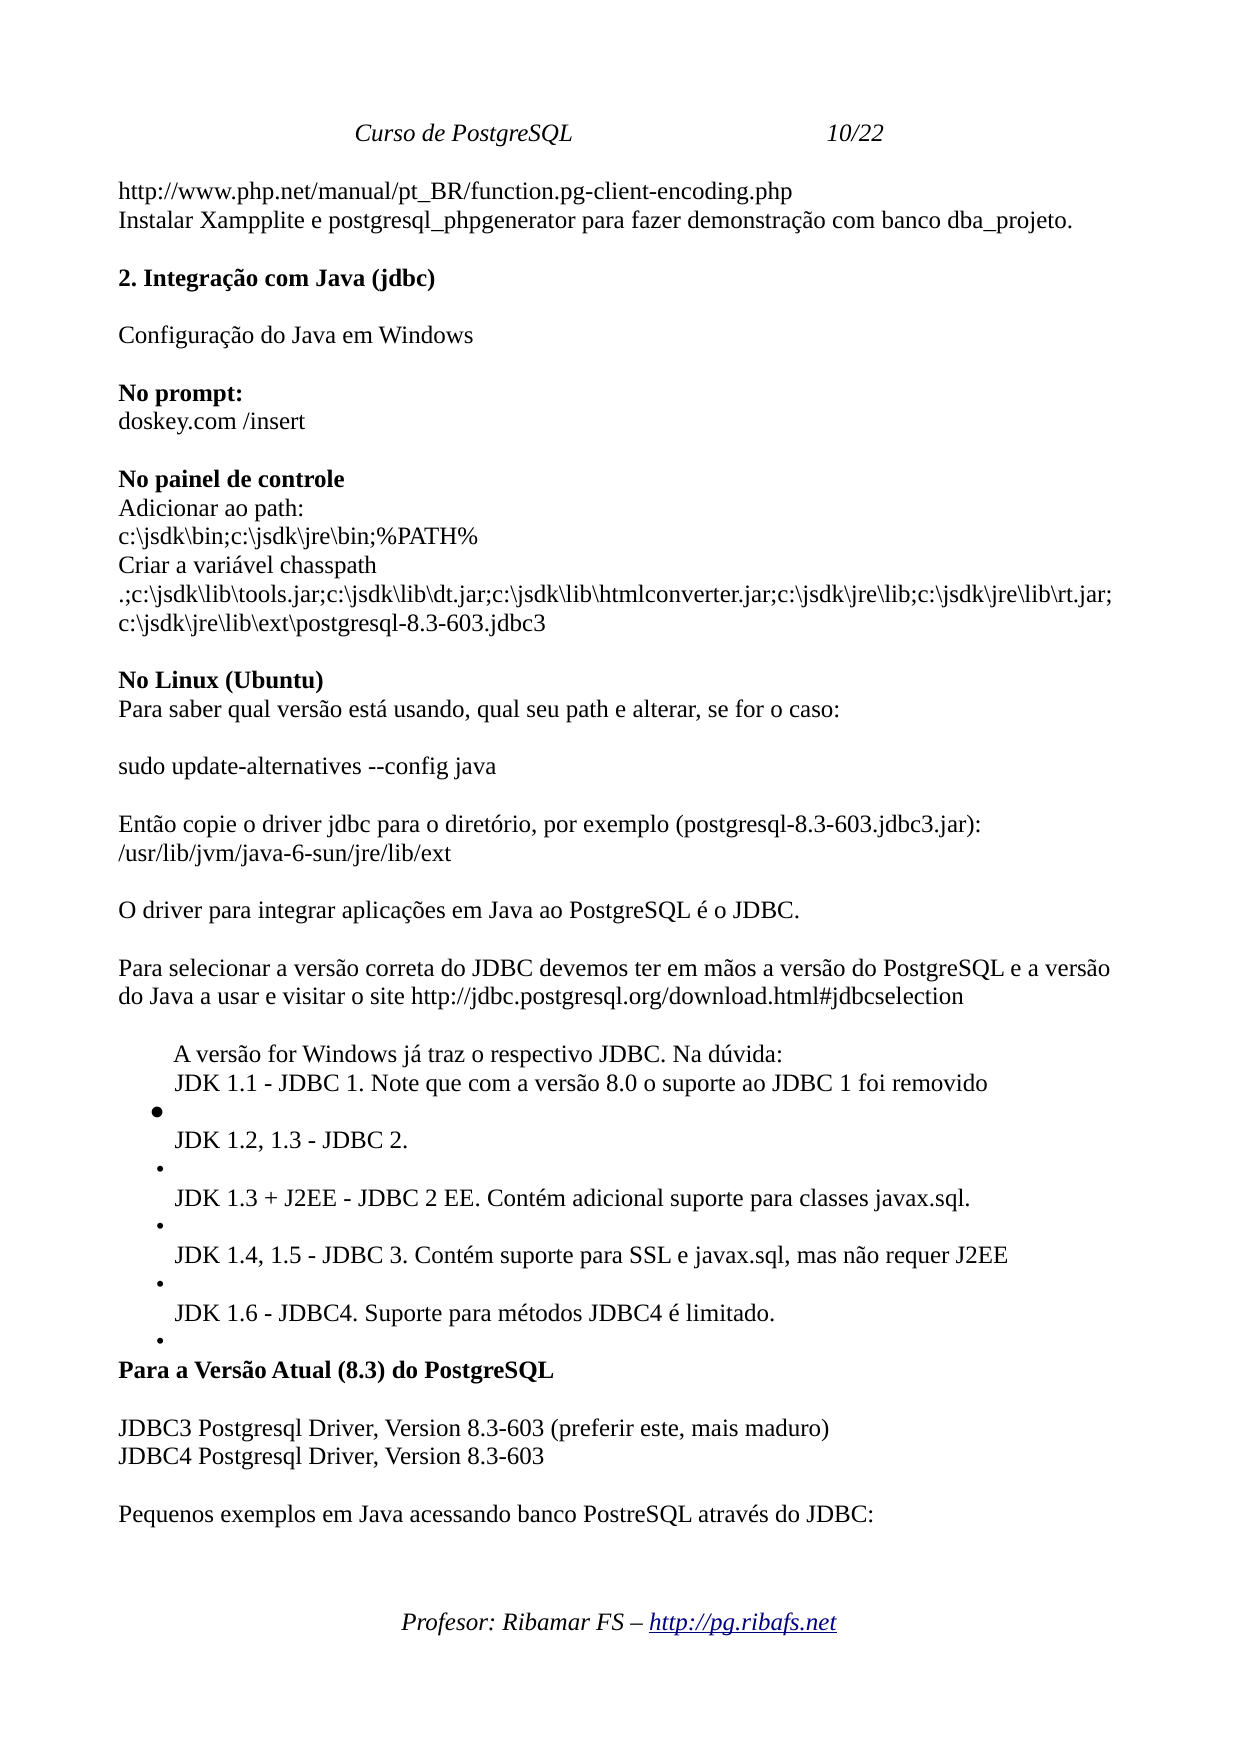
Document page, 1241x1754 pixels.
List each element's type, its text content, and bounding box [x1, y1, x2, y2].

text sudo update-alternatives --config java [118, 751, 1122, 780]
text doskey.com /insert [118, 406, 1122, 435]
text Para saber qual versão está usando, qual seu path e alterar, se for o caso: [118, 694, 1122, 723]
text A versão for Windows já traz o respectivo JDBC. Na dúvida: [118, 1039, 1122, 1068]
text Configuração do Java em Windows [118, 320, 1122, 349]
text /usr/lib/jvm/java-6-sun/jre/lib/ext [118, 838, 1122, 866]
text O driver para integrar aplicações em Java ao PostgreSQL é o JDBC. [118, 895, 1122, 924]
text No Linux (Ubuntu) [118, 665, 1122, 694]
text c:\jsdk\jre\lib\ext\postgresql-8.3-603.jdbc3 [118, 608, 1122, 636]
text JDK 1.4, 1.5 - JDBC 3. Contém suporte para SSL e javax.sql, mas não requer J2EE [118, 1240, 1122, 1269]
text Pequenos exemplos em Java acessando banco PostreSQL através do JDBC: [118, 1499, 1122, 1528]
text Instalar Xampplite e postgresql_phpgenerator para fazer demonstração com banco dba_projeto. [118, 205, 1122, 234]
text 2. Integração com Java (jdbc) [118, 263, 1122, 291]
text • [118, 1154, 1122, 1183]
text http://www.php.net/manual/pt_BR/function.pg-client-encoding.php [118, 176, 1122, 205]
text Para a Versão Atual (8.3) do PostgreSQL [118, 1355, 1122, 1384]
text Para selecionar a versão correta do JDBC devemos ter em mãos a versão do PostgreSQL e a versão [118, 953, 1122, 981]
text JDBC4 Postgresql Driver, Version 8.3-603 [118, 1441, 1122, 1470]
text .;c:\jsdk\lib\tools.jar;c:\jsdk\lib\dt.jar;c:\jsdk\lib\htmlconverter.jar;c:\jsdk\jre\lib;c:\jsdk\jre\lib\rt.jar; [118, 579, 1122, 608]
text JDBC3 Postgresql Driver, Version 8.3-603 (preferir este, mais maduro) [118, 1413, 1122, 1441]
text No prompt: [118, 378, 1122, 406]
text JDK 1.6 - JDBC4. Suporte para métodos JDBC4 é limitado. [118, 1298, 1122, 1326]
text • [118, 1269, 1122, 1298]
text • [118, 1326, 1122, 1355]
text Adicionar ao path: [118, 493, 1122, 521]
text Criar a variável chasspath [118, 550, 1122, 579]
text JDK 1.1 - JDBC 1. Note que com a versão 8.0 o suporte ao JDBC 1 foi removido [118, 1068, 1122, 1096]
text No painel de controle [118, 464, 1122, 493]
text do Java a usar e visitar o site http://jdbc.postgresql.org/download.html#jdbcselection [118, 981, 1122, 1010]
text • [118, 1211, 1122, 1240]
text JDK 1.2, 1.3 - JDBC 2. [118, 1125, 1122, 1154]
text c:\jsdk\bin;c:\jsdk\jre\bin;%PATH% [118, 521, 1122, 550]
text ● [118, 1096, 1122, 1125]
text Então copie o driver jdbc para o diretório, por exemplo (postgresql-8.3-603.jdbc3.jar): [118, 809, 1122, 838]
text JDK 1.3 + J2EE - JDBC 2 EE. Contém adicional suporte para classes javax.sql. [118, 1183, 1122, 1211]
